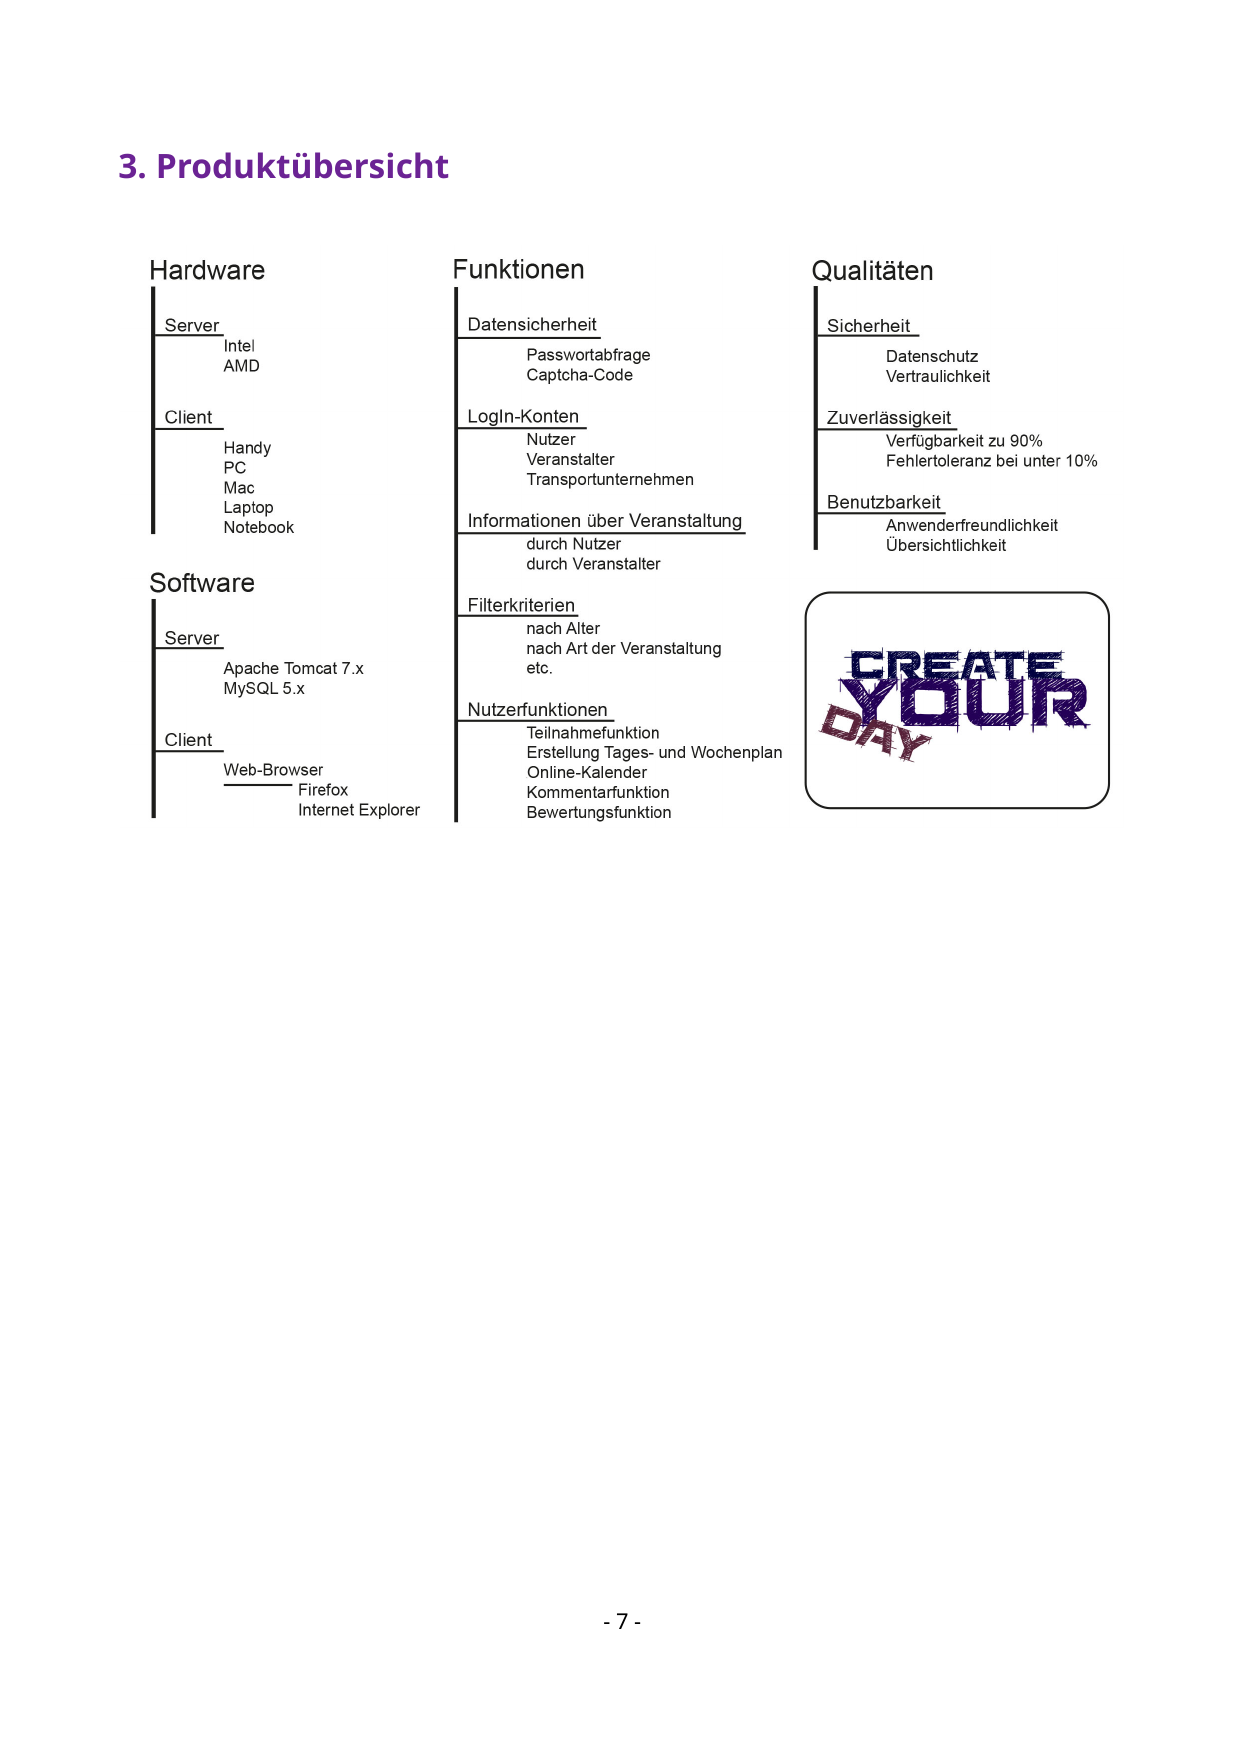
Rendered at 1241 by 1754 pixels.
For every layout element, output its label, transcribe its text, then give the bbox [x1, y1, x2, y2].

subtitle 3. Produktübersicht [118, 143, 1126, 189]
picture [120, 245, 1124, 828]
